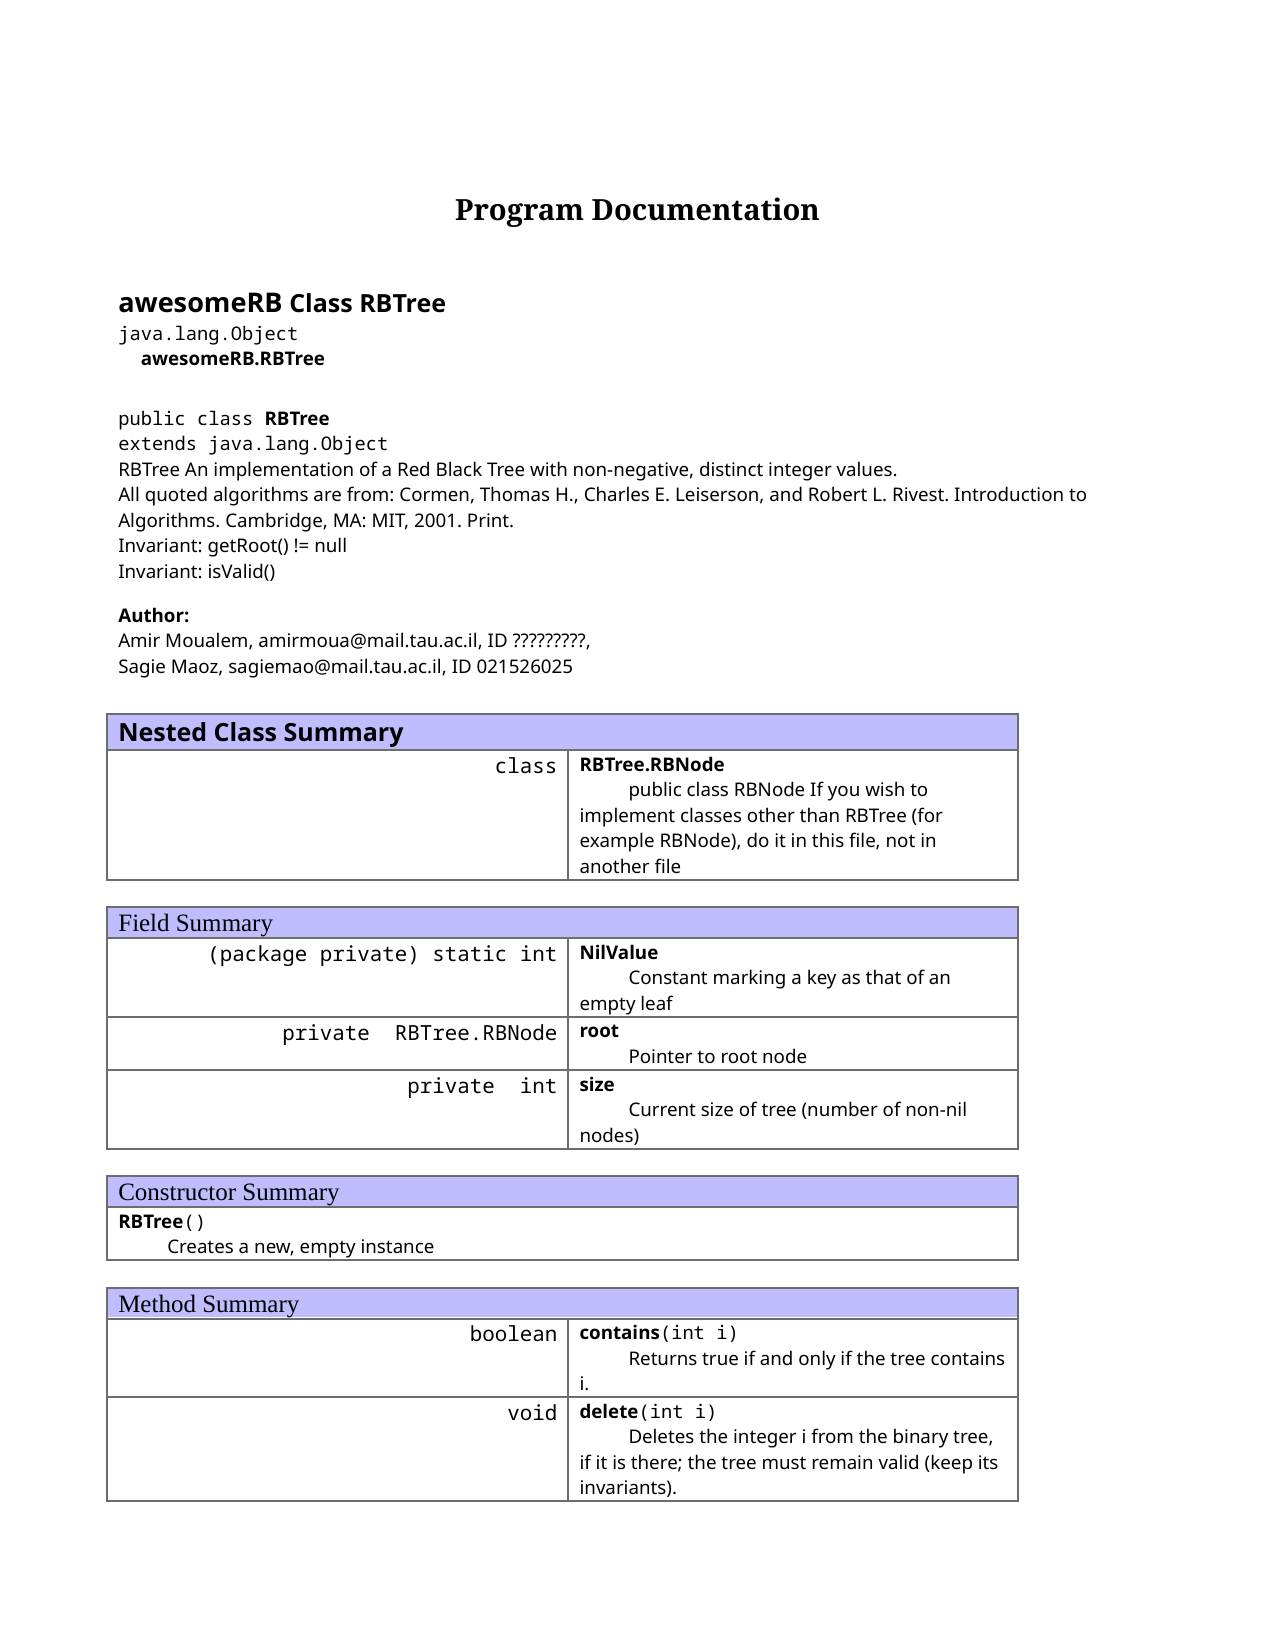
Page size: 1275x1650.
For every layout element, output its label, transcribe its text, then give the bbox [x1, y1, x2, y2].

table_cell boolean [108, 1320, 567, 1396]
table_header Nested Class Summary [108, 715, 1017, 749]
table_header Constructor Summary [108, 1177, 1017, 1206]
text extends java.lang.Object [118, 430, 1157, 456]
table_cell root Pointer to root node [569, 1018, 1017, 1069]
table_cell contains(int i) Returns true if and only if the tree contains i. [569, 1320, 1017, 1396]
table_cell RBTree.RBNode public class RBNode If you wish to implement classes other than RBTree (for example RBNode), do it in this file, not in another file [569, 751, 1017, 878]
table_cell (package private) static int [108, 939, 567, 1016]
subtitle Program Documentation [118, 190, 1157, 229]
table_header Field Summary [108, 908, 1017, 937]
table_cell RBTree() Creates a new, empty instance [108, 1208, 1017, 1259]
text RBTree An implementation of a Red Black Tree with non-negative, distinct integer values. All quoted algorithms are from: Cormen, Thomas H., Charles E. Leiserson, and Robert L. Rivest. Introduction to Algorithms. Cambridge, MA: MIT, 2001. Print. Invariant: getRoot() != null Invariant: isValid() [118, 456, 1157, 583]
table_cell size Current size of tree (number of non-nil nodes) [569, 1071, 1017, 1147]
table_cell NilValue Constant marking a key as that of an empty leaf [569, 939, 1017, 1016]
table_cell delete(int i) Deletes the integer i from the binary tree, if it is there; the tree must remain valid (keep its invariants). [569, 1398, 1017, 1500]
text Amir Moualem, amirmoua@mail.tau.ac.il, ID ?????????, Sagie Maoz, sagiemao@mail.tau.ac.il, ID 021526025 [118, 628, 1157, 679]
text public class RBTree [118, 405, 1157, 430]
table_cell private RBTree.RBNode [108, 1018, 567, 1069]
table_header Method Summary [108, 1289, 1017, 1317]
text java.lang.Object [118, 320, 1157, 346]
text Author: [118, 602, 1157, 628]
text awesomeRB.RBTree [118, 346, 1157, 371]
table_cell private int [108, 1071, 567, 1147]
text awesomeRB Class RBTree [118, 283, 1157, 320]
table_cell class [108, 751, 567, 878]
table_cell void [108, 1398, 567, 1500]
